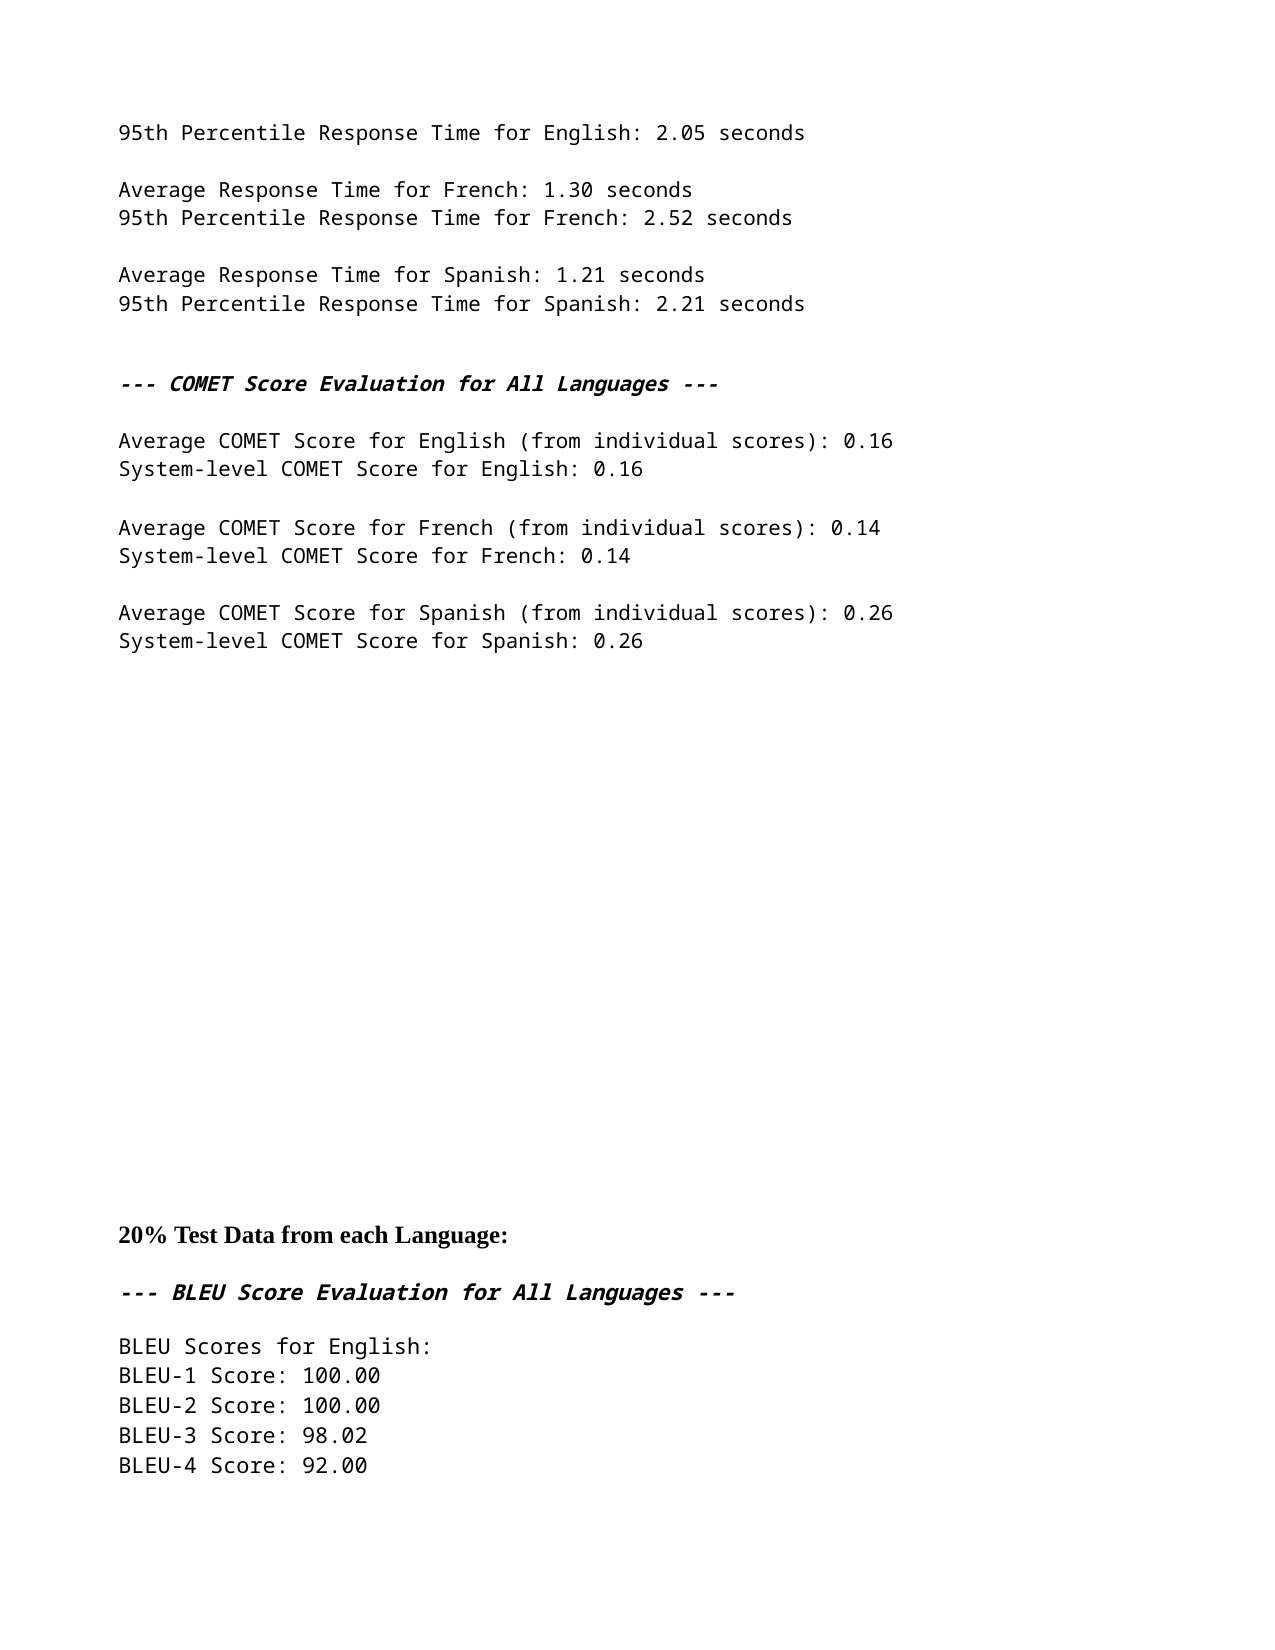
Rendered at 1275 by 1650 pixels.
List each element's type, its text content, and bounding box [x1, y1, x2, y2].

text Average COMET Score for Spanish (from individual scores): 0.26 [118, 598, 1157, 627]
text BLEU-4 Score: 92.00 [118, 1450, 1157, 1479]
text Average Response Time for Spanish: 1.21 seconds [118, 260, 1157, 289]
text System-level COMET Score for Spanish: 0.26 [118, 627, 1157, 655]
text BLEU-2 Score: 100.00 [118, 1390, 1157, 1420]
text BLEU Scores for English: [118, 1331, 1157, 1360]
text --- BLEU Score Evaluation for All Languages --- [118, 1277, 1157, 1307]
text 95th Percentile Response Time for English: 2.05 seconds [118, 118, 1157, 147]
text Average Response Time for French: 1.30 seconds [118, 175, 1157, 203]
text 20% Test Data from each Language: [118, 1220, 1157, 1248]
text --- COMET Score Evaluation for All Languages --- [118, 369, 1157, 398]
text Average COMET Score for French (from individual scores): 0.14 [118, 513, 1157, 541]
text System-level COMET Score for French: 0.14 [118, 541, 1157, 570]
text Average COMET Score for English (from individual scores): 0.16 [118, 426, 1157, 454]
text BLEU-3 Score: 98.02 [118, 1420, 1157, 1450]
text 95th Percentile Response Time for Spanish: 2.21 seconds [118, 289, 1157, 317]
text 95th Percentile Response Time for French: 2.52 seconds [118, 203, 1157, 232]
text BLEU-1 Score: 100.00 [118, 1360, 1157, 1390]
text System-level COMET Score for English: 0.16 [118, 454, 1157, 483]
